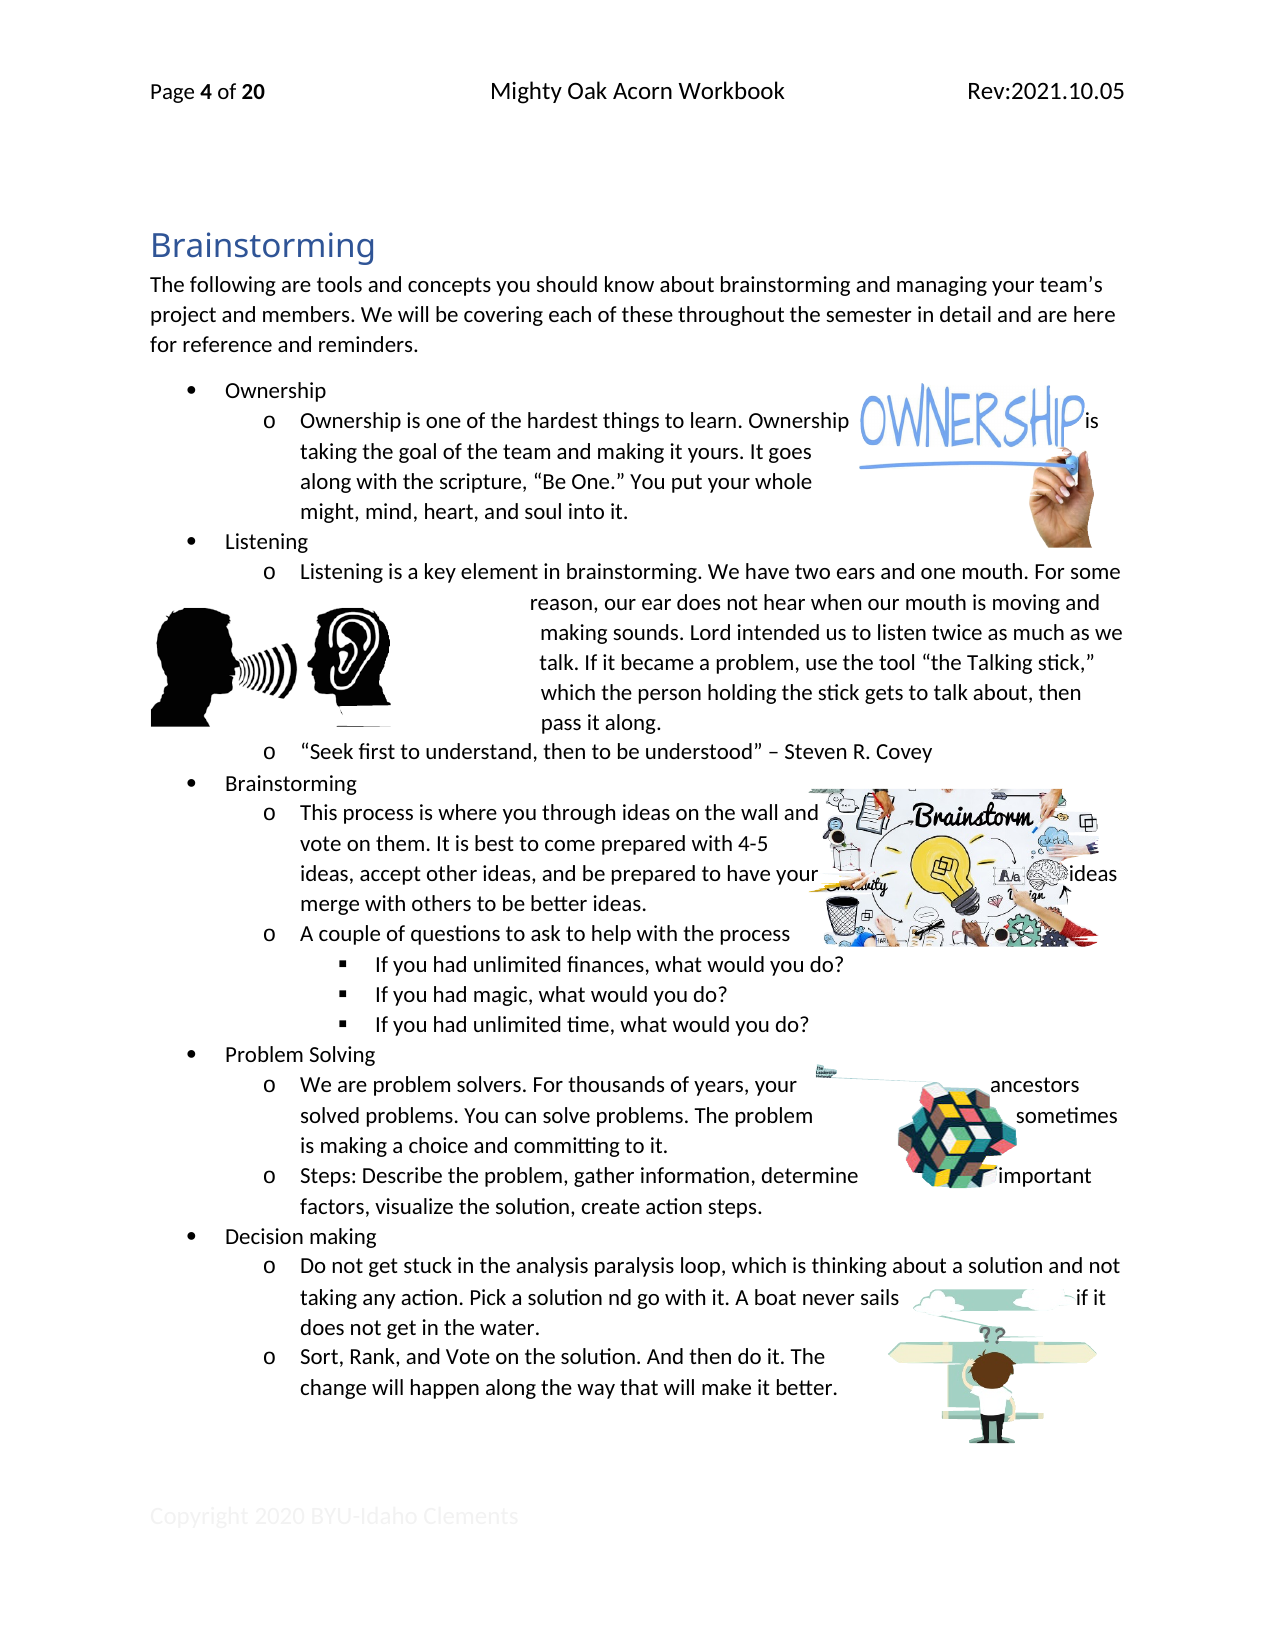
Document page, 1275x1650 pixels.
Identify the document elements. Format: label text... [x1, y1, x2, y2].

text The following are tools and concepts you should know about brainstorming and managing your team’s project and members. We will be covering each of these throughout the semester in detail and are here for reference and reminders. [150, 270, 1125, 358]
list If you had magic, what would you do? [337, 980, 1125, 1008]
list [1004, 1342, 1125, 1402]
list If you had unlimited finances, what would you do? [337, 950, 1125, 978]
list We are problem solvers. For thousands of years, your ancestors solved problems. You can solve problems. The problem sometimes is making a choice and committing to it. [262, 1070, 928, 1159]
list This process is where you through ideas on the wall and vote on them. It is best to come prepared with 4-5 ideas, accept other ideas, and be prepared to have your ideas merge with others to be better ideas. [262, 798, 871, 917]
list Ownership is one of the hardest things to learn. Ownership is taking the goal of the team and making it yours. It goes along with the scripture, “Be One.” You put your whole might, mind, heart, and soul into it. [1064, 406, 1125, 525]
list We are problem solvers. For thousands of years, your ancestors solved problems. You can solve problems. The problem sometimes is making a choice and committing to it. [833, 1070, 1125, 1159]
list Listening [187, 527, 1125, 555]
list Listening is a key element in brainstorming. We have two ears and one mouth. For some reason, our ear does not hear when our mouth is moving and making sounds. Lord intended us to listen twice as much as we talk. If it became a problem, use the tool “the Talking stick,” which the person holding the stick gets to talk about, then pass it along. [262, 557, 1125, 736]
list If you had unlimited time, what would you do? [337, 1010, 1125, 1038]
list Do not get stuck in the analysis paralysis loop, which is thinking about a solution and not taking any action. Pick a solution nd go with it. A boat never sails if it does not get in the water. [262, 1252, 1125, 1341]
list Ownership is one of the hardest things to learn. Ownership is taking the goal of the team and making it yours. It goes along with the scripture, “Be One.” You put your whole might, mind, heart, and soul into it. [262, 406, 1065, 525]
list Ownership [187, 376, 1125, 404]
list A couple of questions to ask to help with the process [262, 919, 1125, 948]
list Problem Solving [187, 1040, 1125, 1068]
list Brainstorming [187, 769, 1125, 797]
list Sort, Rank, and Vote on the solution. And then do it. The change will happen along the way that will make it better. [262, 1342, 947, 1402]
list Steps: Describe the problem, gather information, determine important factors, visualize the solution, create action steps. [262, 1161, 1125, 1220]
list This process is where you through ideas on the wall and vote on them. It is best to come prepared with 4-5 ideas, accept other ideas, and be prepared to have your ideas merge with others to be better ideas. [1055, 798, 1125, 917]
subtitle Brainstorming [150, 222, 1125, 267]
list Decision making [187, 1222, 1125, 1250]
list “Seek first to understand, then to be understood” – Steven R. Covey [262, 737, 1125, 767]
